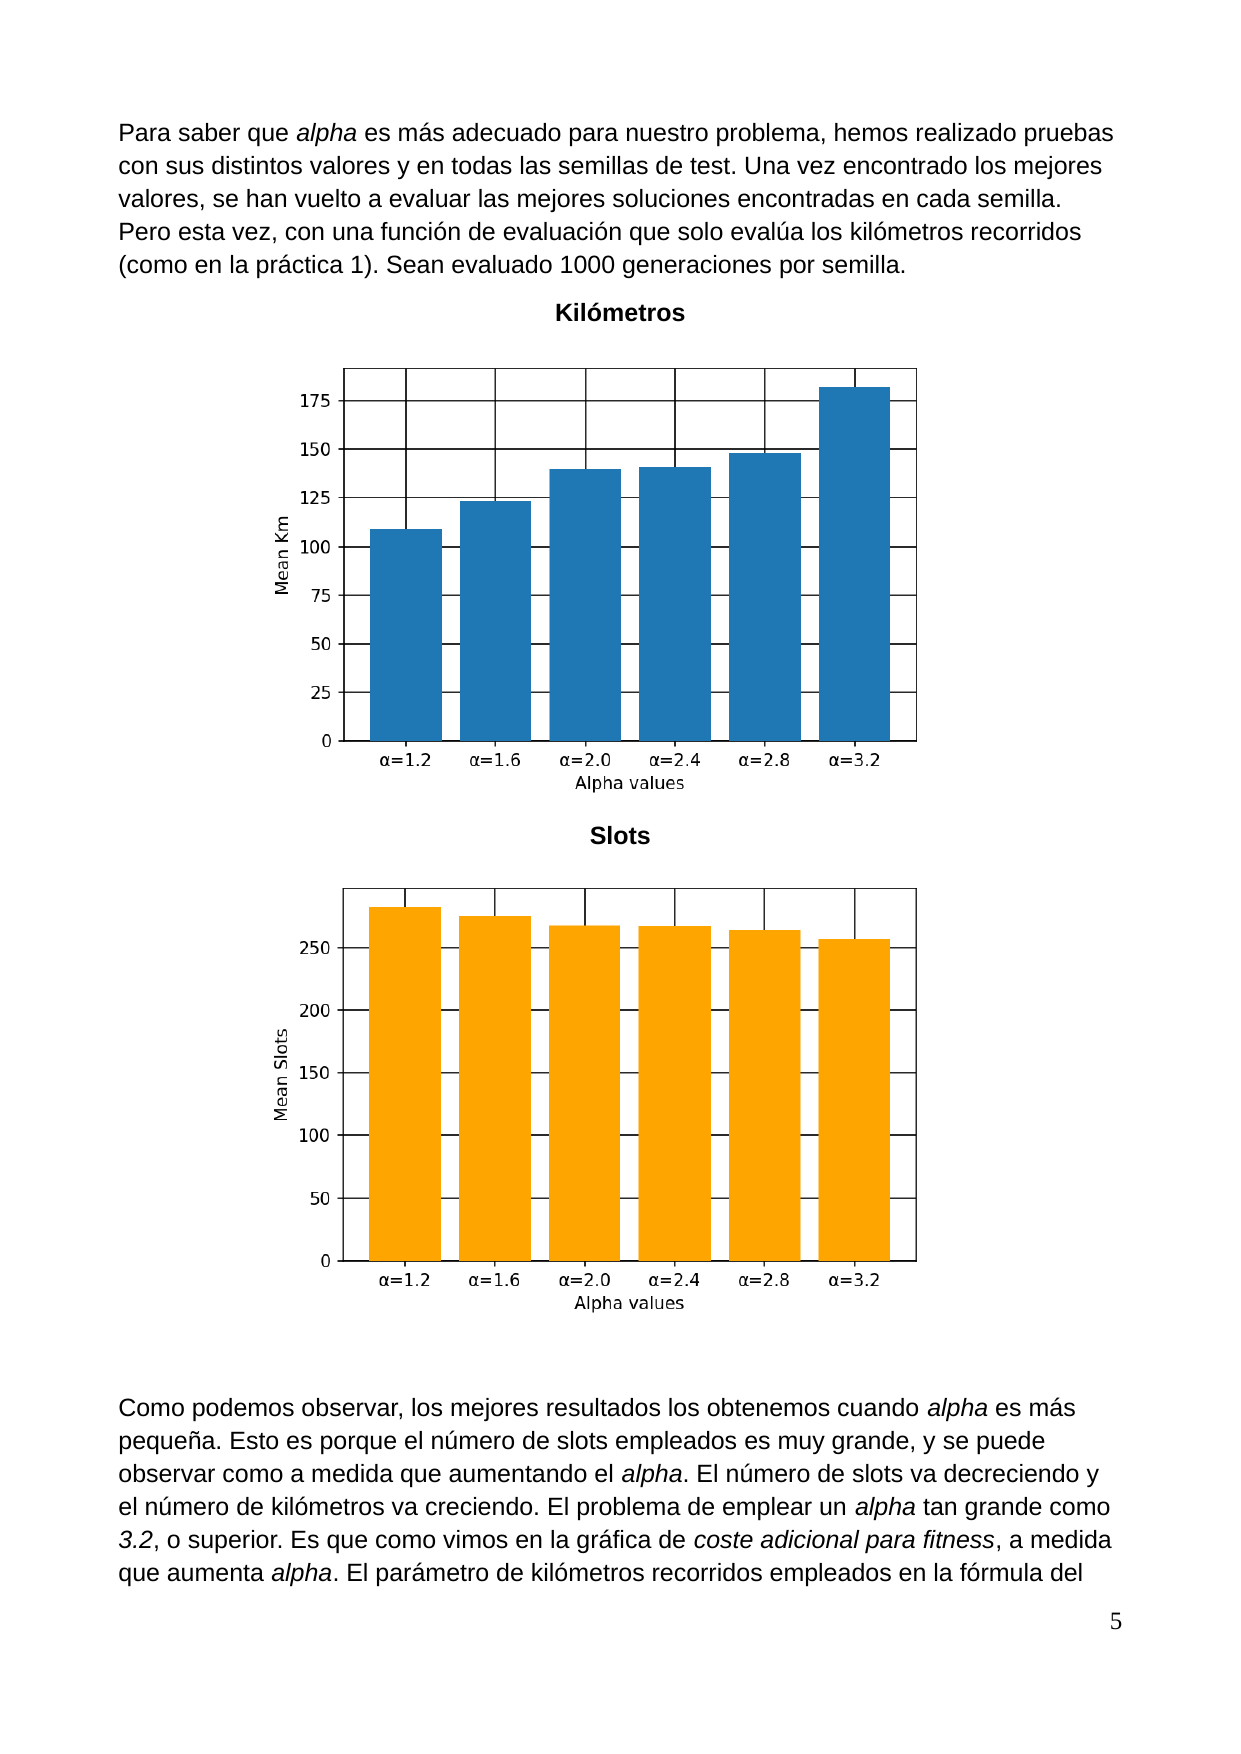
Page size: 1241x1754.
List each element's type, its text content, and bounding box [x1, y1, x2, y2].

text Kilómetros [118, 298, 1122, 327]
picture [251, 334, 990, 802]
text Para saber que alpha es más adecuado para nuestro problema, hemos realizado pruebas con sus distintos valores y en todas las semillas de test. Una vez encontrado los mejores valores, se han vuelto a evaluar las mejores soluciones encontradas en cada semilla. Pero esta vez, con una función de evaluación que solo evalúa los kilómetros recorridos (como en la práctica 1). Sean evaluado 1000 generaciones por semilla. [118, 118, 1122, 279]
picture [250, 853, 990, 1322]
text Como podemos observar, los mejores resultados los obtenemos cuando alpha es más pequeña. Esto es porque el número de slots empleados es muy grande, y se puede observar como a medida que aumentando el alpha. El número de slots va decreciendo y el número de kilómetros va creciendo. El problema de emplear un alpha tan grande como 3.2, o superior. Es que como vimos en la gráfica de coste adicional para fitness, a medida que aumenta alpha. El parámetro de kilómetros recorridos empleados en la fórmula del [118, 1393, 1122, 1586]
text Slots [118, 821, 1122, 850]
